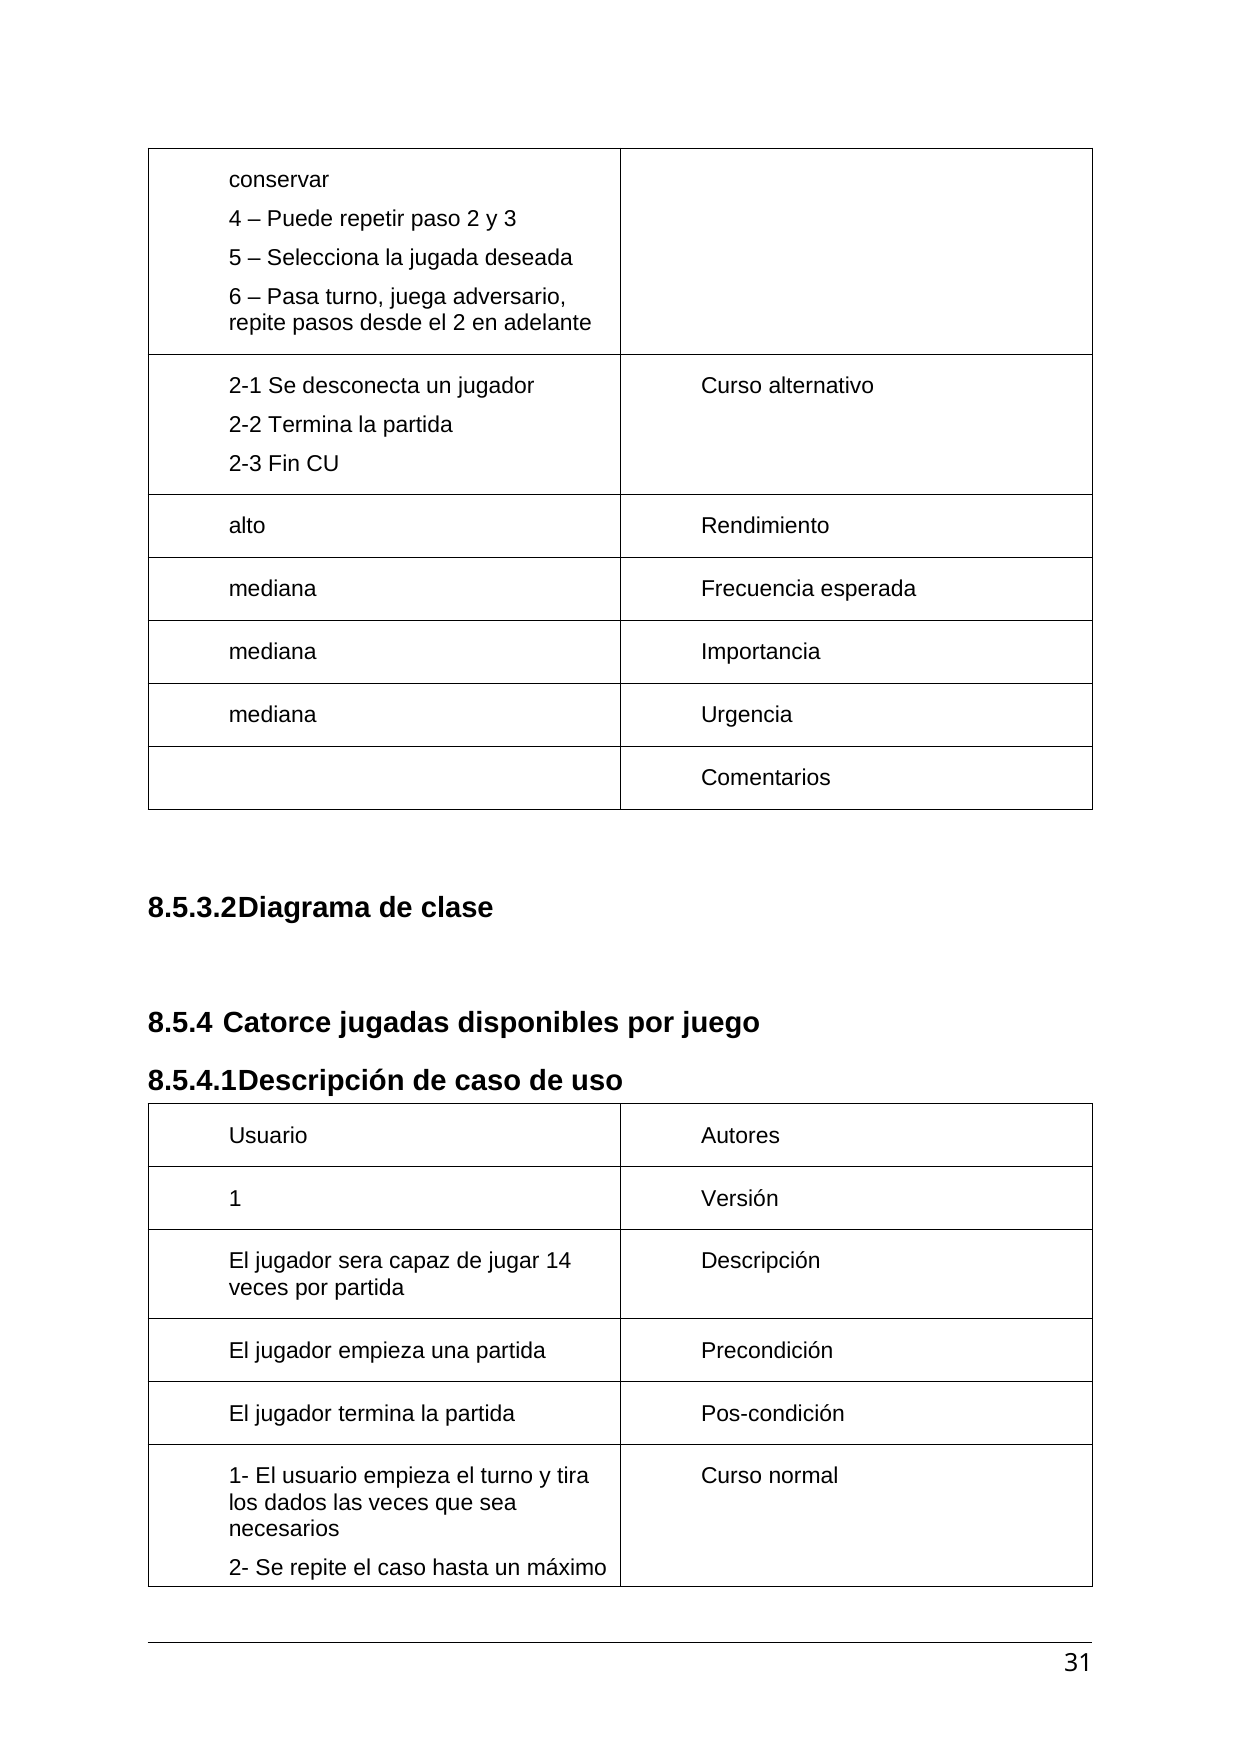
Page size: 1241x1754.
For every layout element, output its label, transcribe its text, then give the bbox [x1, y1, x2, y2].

table_cell mediana [149, 621, 620, 683]
subtitle Diagrama de clase [148, 890, 1092, 924]
table_cell Precondición [621, 1319, 1092, 1381]
table_cell alto [149, 495, 620, 557]
table_cell El jugador sera capaz de jugar 14 veces por partida [149, 1230, 620, 1318]
table_cell [149, 747, 620, 809]
subtitle Catorce jugadas disponibles por juego [148, 1005, 1092, 1038]
table_cell Comentarios [621, 747, 1092, 809]
table_cell 2-1 Se desconecta un jugador 2-2 Termina la partida 2-3 Fin CU [149, 355, 620, 494]
table_cell 1- El usuario empieza el turno y tira los dados las veces que sea necesarios 2- Se repite el caso hasta un máximo de 14 veces 3- Termina la partida 4- Fin CU [149, 1445, 620, 1586]
table_cell 1 [149, 1167, 620, 1229]
table_cell Descripción [621, 1230, 1092, 1318]
table_cell Curso alternativo [621, 355, 1092, 494]
table_cell Importancia [621, 621, 1092, 683]
table_cell mediana [149, 684, 620, 746]
table_cell Urgencia [621, 684, 1092, 746]
table_cell Frecuencia esperada [621, 558, 1092, 620]
table_cell Curso normal [621, 1445, 1092, 1586]
table_cell [621, 149, 1092, 353]
table_cell conservar 4 – Puede repetir paso 2 y 3 5 – Selecciona la jugada deseada 6 – Pasa turno, juega adversario, repite pasos desde el 2 en adelante [149, 149, 620, 353]
table_cell Rendimiento [621, 495, 1092, 557]
table_header Autores [621, 1104, 1092, 1166]
subtitle Descripción de caso de uso [148, 1063, 1092, 1097]
table_cell El jugador empieza una partida [149, 1319, 620, 1381]
table_cell mediana [149, 558, 620, 620]
table_cell El jugador termina la partida [149, 1382, 620, 1444]
table_header Usuario [149, 1104, 620, 1166]
table_cell Versión [621, 1167, 1092, 1229]
table_cell Pos-condición [621, 1382, 1092, 1444]
